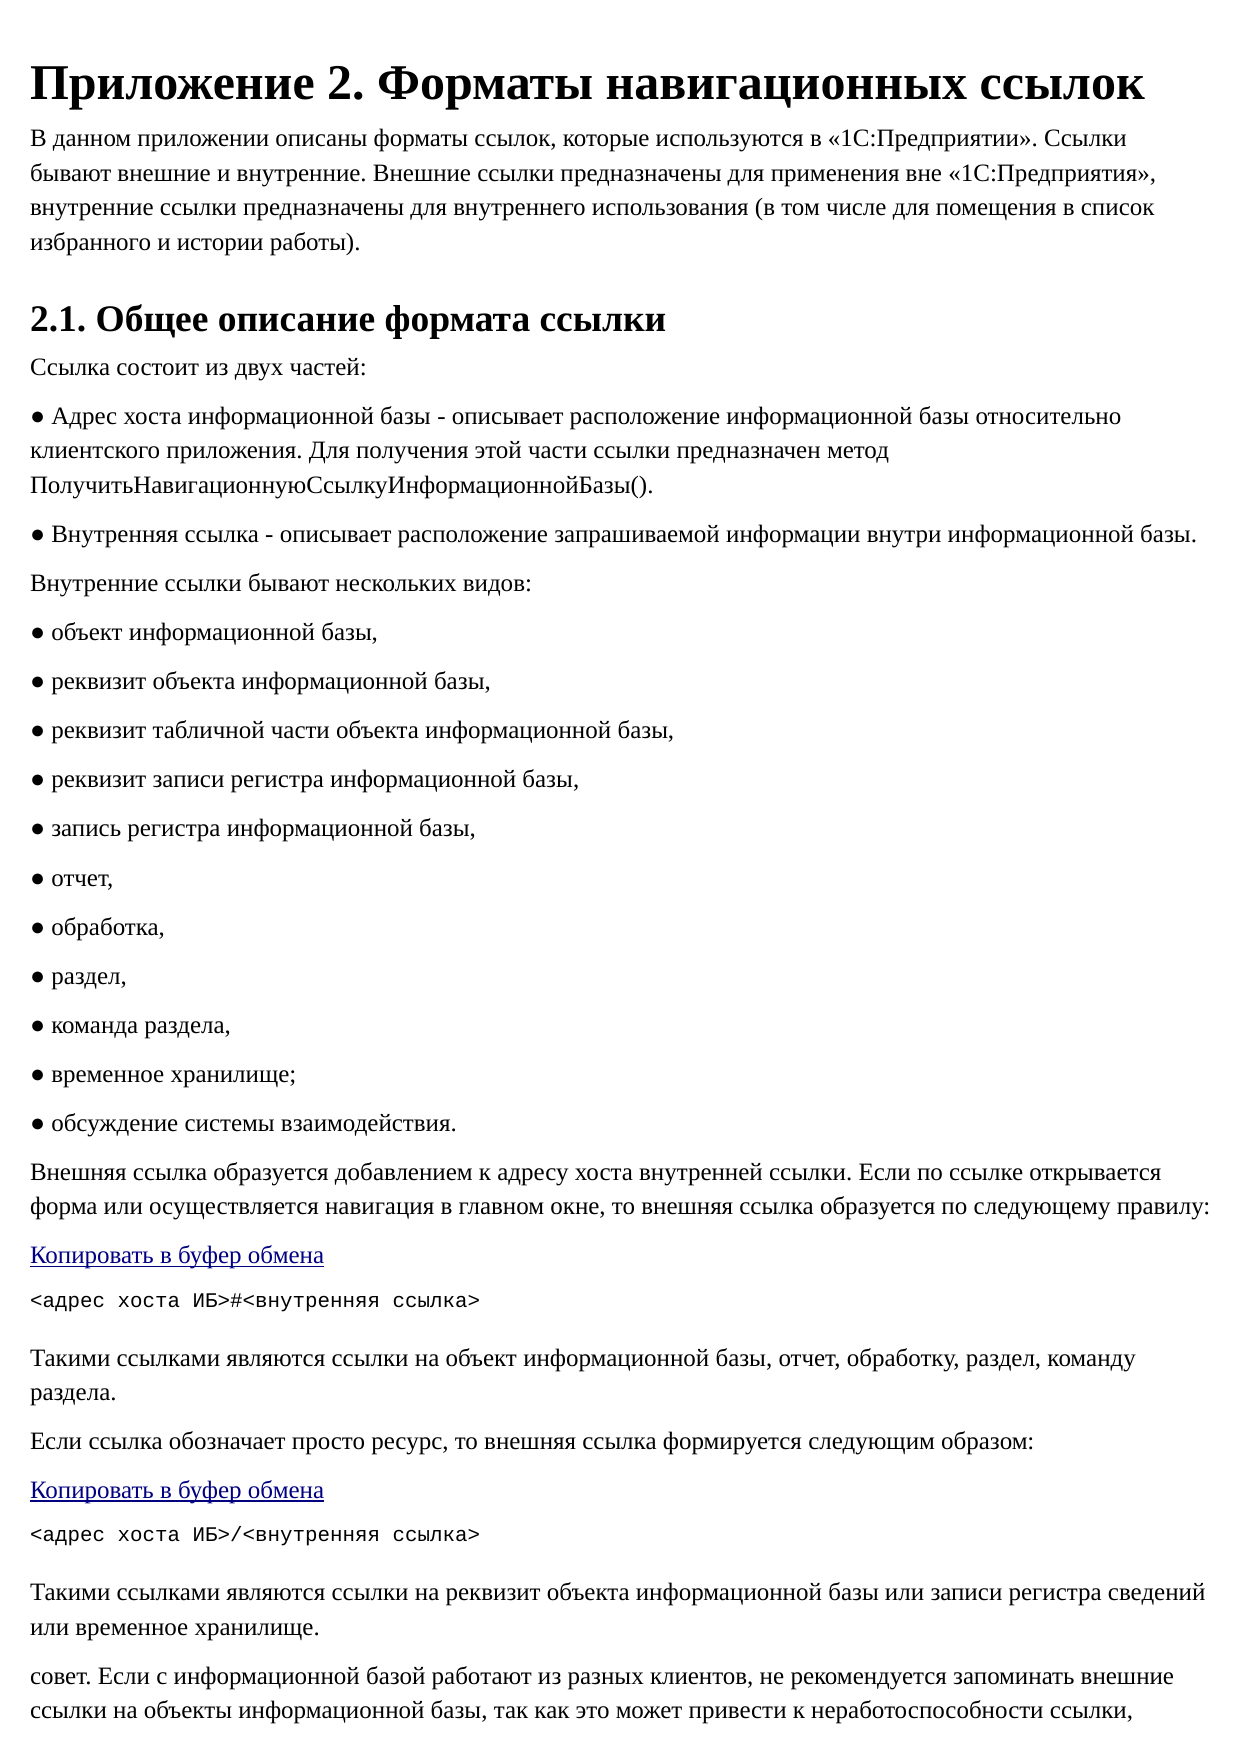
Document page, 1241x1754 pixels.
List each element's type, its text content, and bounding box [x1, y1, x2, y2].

text ● реквизит табличной части объекта информационной базы, [30, 715, 1211, 744]
subtitle Приложение 2. Форматы навигационных ссылок [30, 53, 1211, 111]
text Копировать в буфер обмена [30, 1475, 1211, 1504]
text ● реквизит записи регистра информационной базы, [30, 764, 1211, 793]
text ● обсуждение системы взаимодействия. [30, 1108, 1211, 1137]
text ● Адрес хоста информационной базы ‑ описывает расположение информационной базы относительно клиентского приложения. Для получения этой части ссылки предназначен метод ПолучитьНавигационнуюСсылкуИнформационнойБазы(). [30, 401, 1211, 499]
text Внутренние ссылки бывают нескольких видов: [30, 568, 1211, 597]
text совет. Если с информационной базой работают из разных клиентов, не рекомендуется запоминать внешние ссылки на объекты информационной базы, так как это может привести к неработоспособности ссылки, [30, 1661, 1211, 1724]
text Такими ссылками являются ссылки на реквизит объекта информационной базы или записи регистра сведений или временное хранилище. [30, 1577, 1211, 1641]
text Такими ссылками являются ссылки на объект информационной базы, отчет, обработку, раздел, команду раздела. [30, 1343, 1211, 1406]
text Ссылка состоит из двух частей: [30, 352, 1211, 381]
text ● реквизит объекта информационной базы, [30, 666, 1211, 695]
text ● временное хранилище; [30, 1059, 1211, 1088]
text <адрес хоста ИБ>/<внутренняя ссылка> [30, 1524, 1211, 1548]
text Если ссылка обозначает просто ресурс, то внешняя ссылка формируется следующим образом: [30, 1426, 1211, 1455]
subtitle 2.1. Общее описание формата ссылки [30, 296, 1211, 339]
text ● объект информационной базы, [30, 617, 1211, 646]
text ● Внутренняя ссылка ‑ описывает расположение запрашиваемой информации внутри информационной базы. [30, 519, 1211, 548]
text Внешняя ссылка образуется добавлением к адресу хоста внутренней ссылки. Если по ссылке открывается форма или осуществляется навигация в главном окне, то внешняя ссылка образуется по следующему правилу: [30, 1157, 1211, 1220]
text Копировать в буфер обмена [30, 1241, 1211, 1269]
text ● команда раздела, [30, 1010, 1211, 1038]
text <адрес хоста ИБ>#<внутренняя ссылка> [30, 1289, 1211, 1313]
text В данном приложении описаны форматы ссылок, которые используются в «1С:Предприятии». Ссылки бывают внешние и внутренние. Внешние ссылки предназначены для применения вне «1С:Предприятия», внутренние ссылки предназначены для внутреннего использования (в том числе для помещения в список избранного и истории работы). [30, 123, 1211, 255]
text ● отчет, [30, 863, 1211, 891]
text ● запись регистра информационной базы, [30, 813, 1211, 842]
text ● раздел, [30, 961, 1211, 989]
text ● обработка, [30, 912, 1211, 940]
